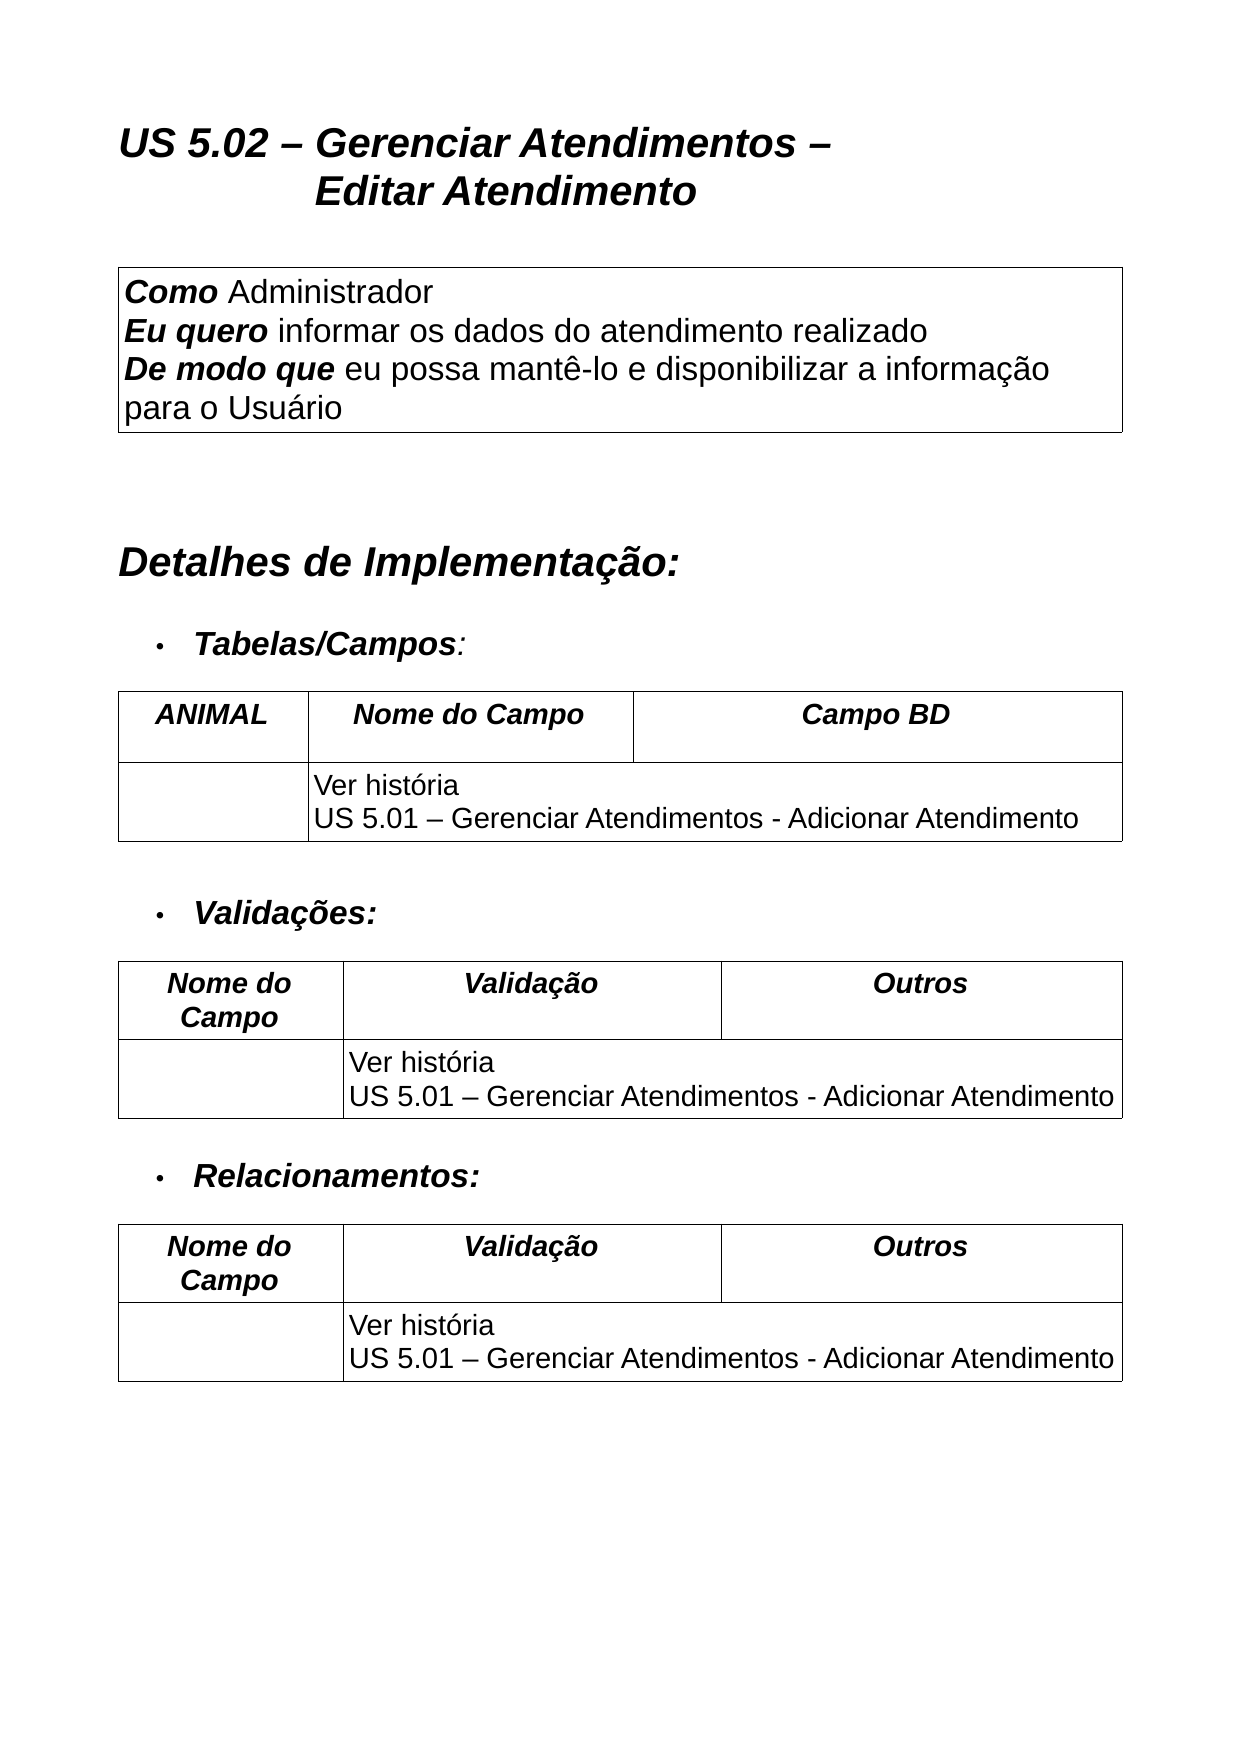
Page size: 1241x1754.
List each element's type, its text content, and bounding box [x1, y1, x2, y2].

table_cell [119, 1040, 343, 1118]
table_header Validação [344, 1225, 721, 1302]
text Editar Atendimento [118, 166, 1122, 214]
table_header ANIMAL [119, 692, 308, 762]
table_header Nome do Campo [119, 1225, 343, 1302]
list Tabelas/Campos: [156, 624, 1122, 691]
table_header Outros [722, 1225, 1122, 1302]
text US 5.02 – Gerenciar Atendimentos – [118, 118, 1122, 166]
table_header Validação [344, 962, 721, 1039]
table_header Como Administrador Eu quero informar os dados do atendimento realizado De modo que eu possa mantê-lo e disponibilizar a informação para o Usuário [119, 268, 1122, 432]
table_cell [119, 763, 308, 841]
table_header Nome do Campo [119, 962, 343, 1039]
table_header Outros [722, 962, 1122, 1039]
table_header Nome do Campo [309, 692, 633, 762]
list Validações: [156, 893, 1122, 932]
text Detalhes de Implementação: [118, 537, 1122, 585]
table_cell [119, 1303, 343, 1381]
list Relacionamentos: [156, 1156, 1122, 1195]
table_header Campo BD [634, 692, 1122, 762]
table_cell Ver história US 5.01 – Gerenciar Atendimentos - Adicionar Atendimento [309, 763, 1122, 841]
table_cell Ver história US 5.01 – Gerenciar Atendimentos - Adicionar Atendimento [344, 1040, 1122, 1118]
table_cell Ver história US 5.01 – Gerenciar Atendimentos - Adicionar Atendimento [344, 1303, 1122, 1381]
